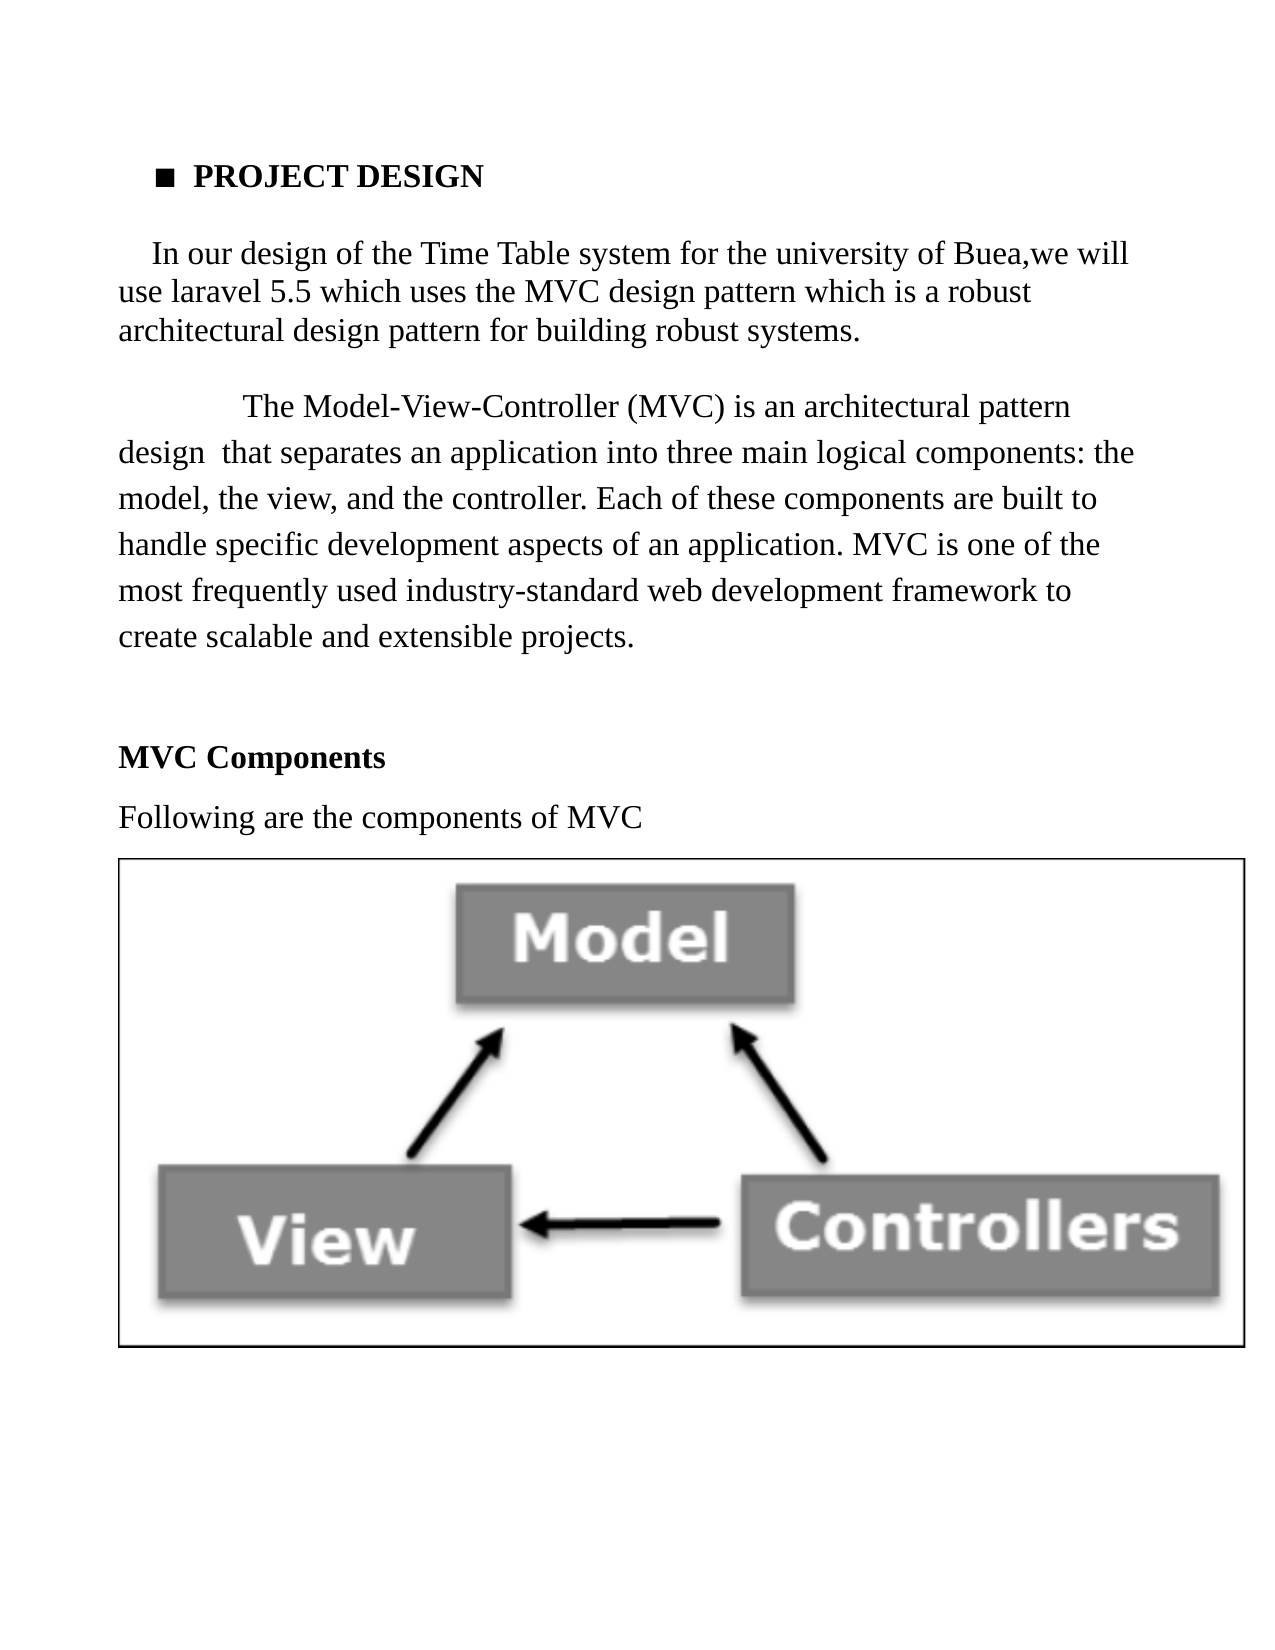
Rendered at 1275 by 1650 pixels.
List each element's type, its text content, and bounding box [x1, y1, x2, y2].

text The Model-View-Controller (MVC) is an architectural pattern design that separates an application into three main logical components: the model, the view, and the controller. Each of these components are built to handle specific development aspects of an application. MVC is one of the most frequently used industry-standard web development framework to create scalable and extensible projects. [118, 386, 1157, 654]
text In our design of the Time Table system for the university of Buea,we will use laravel 5.5 which uses the MVC design pattern which is a robust architectural design pattern for building robust systems. [118, 233, 1157, 348]
picture [118, 858, 1246, 1348]
text Following are the components of MVC [118, 798, 1157, 836]
list PROJECT DESIGN [156, 156, 1157, 195]
text MVC Components [118, 737, 1157, 776]
